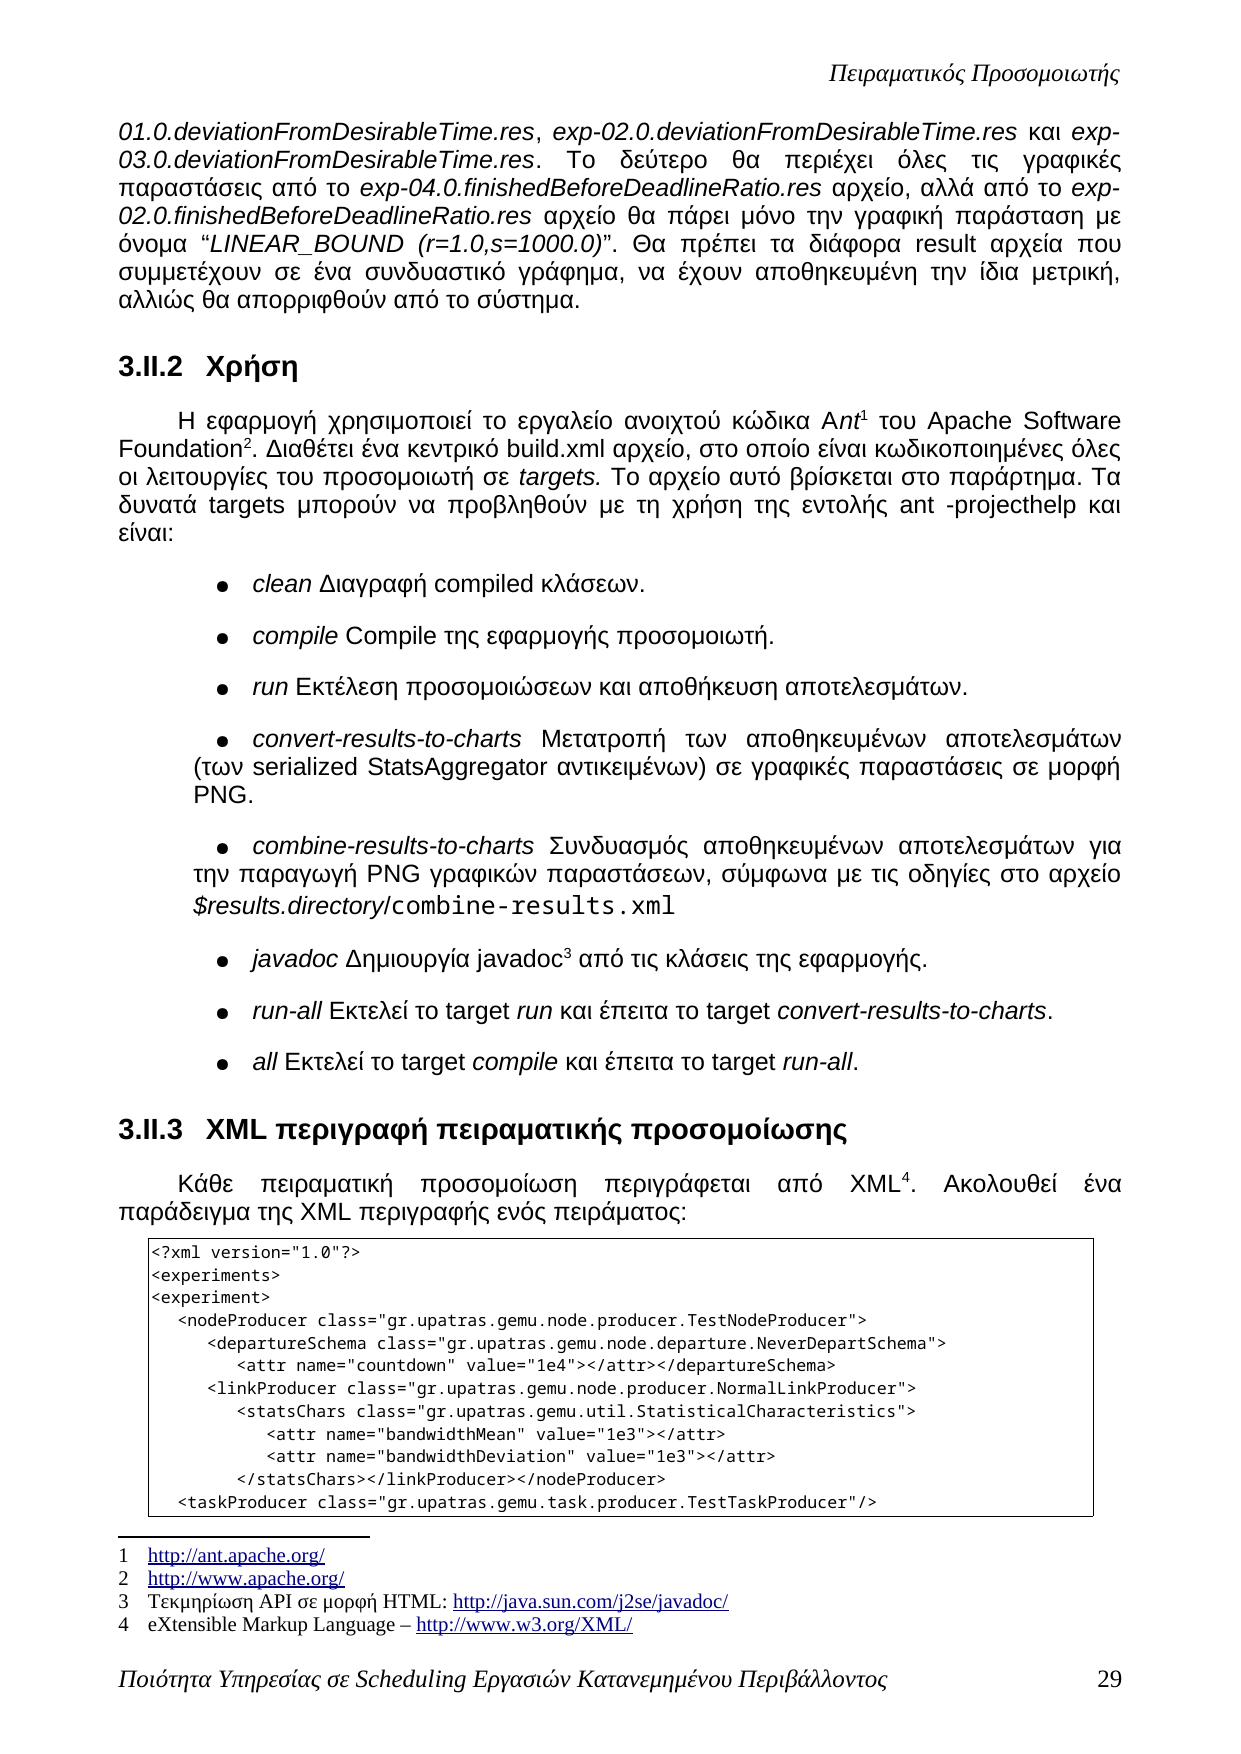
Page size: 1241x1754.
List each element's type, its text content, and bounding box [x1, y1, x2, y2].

text <experiments> [149, 1260, 1093, 1283]
text Κάθε πειραματική προσομοίωση περιγράφεται από XML. Ακολουθεί ένα παράδειγμα της XML περιγραφής ενός πειράματος: [118, 1170, 1122, 1226]
list run-all Εκτελεί το target run και έπειτα το target convert-results-to-charts. [156, 997, 1122, 1025]
text eXtensible Markup Language – http://www.w3.org/XML/ [118, 1613, 1122, 1636]
text Η εφαρμογή χρησιμοποιεί το εργαλείο ανοιχτού κώδικα Ant του Apache Software Foundation. Διαθέτει ένα κεντρικό build.xml αρχείο, στο οποίο είναι κωδικοποιημένες όλες οι λειτουργίες του προσομοιωτή σε targets. Το αρχείο αυτό βρίσκεται στο παράρτημα. Τα δυνατά targets μπορούν να προβληθούν με τη χρήση της εντολής ant -projecthelp και είναι: [118, 407, 1122, 547]
list convert-results-to-charts Μετατροπή των αποθηκευμένων αποτελεσμάτων (των serialized StatsAggregator αντικειμένων) σε γραφικές παραστάσεις σε μορφή PNG. [156, 724, 1122, 808]
text <statsChars class="gr.upatras.gemu.util.StatisticalCharacteristics"> [149, 1396, 1093, 1419]
subtitle Χρήση [118, 350, 1122, 383]
list run Εκτέλεση προσομοιώσεων και αποθήκευση αποτελεσμάτων. [156, 673, 1122, 701]
text </statsChars></linkProducer></nodeProducer> [149, 1464, 1093, 1487]
text <attr name="bandwidthDeviation" value="1e3"></attr> [149, 1442, 1093, 1464]
text <?xml version="1.0"?> [149, 1239, 1093, 1260]
text <departureSchema class="gr.upatras.gemu.node.departure.NeverDepartSchema"> [149, 1328, 1093, 1351]
list combine-results-to-charts Συνδυασμός αποθηκευμένων αποτελεσμάτων για την παραγωγή PNG γραφικών παραστάσεων, σύμφωνα με τις οδηγίες στο αρχείο $results.directory/combine-results.xml [156, 832, 1122, 922]
text http://ant.apache.org/ [118, 1543, 1122, 1567]
subtitle XML περιγραφή πειραματικής προσομοίωσης [118, 1113, 1122, 1146]
text <linkProducer class="gr.upatras.gemu.node.producer.NormalLinkProducer"> [149, 1374, 1093, 1396]
list javadoc Δημιουργία javadoc από τις κλάσεις της εφαρμογής. [156, 945, 1122, 973]
text <nodeProducer class="gr.upatras.gemu.node.producer.TestNodeProducer"> [149, 1306, 1093, 1328]
text http://www.apache.org/ [118, 1567, 1122, 1590]
text 01.0.deviationFromDesirableTime.res, exp-02.0.deviationFromDesirableTime.res και exp-03.0.deviationFromDesirableTime.res. Το δεύτερο θα περιέχει όλες τις γραφικές παραστάσεις από το exp-04.0.finishedBeforeDeadlineRatio.res αρχείο, αλλά από το exp-02.0.finishedBeforeDeadlineRatio.res αρχείο θα πάρει μόνο την γραφική παράσταση με όνομα “LINEAR_BOUND (r=1.0,s=1000.0)”. Θα πρέπει τα διάφορα result αρχεία που συμμετέχουν σε ένα συνδυαστικό γράφημα, να έχουν αποθηκευμένη την ίδια μετρική, αλλιώς θα απορριφθούν από το σύστημα. [118, 118, 1122, 313]
list clean Διαγραφή compiled κλάσεων. [156, 570, 1122, 598]
list Τεκμηρίωση API σε μορφή HTML: http://java.sun.com/j2se/javadoc/ [118, 1590, 1122, 1613]
text <attr name="bandwidthMean" value="1e3"></attr> [149, 1419, 1093, 1442]
text <taskProducer class="gr.upatras.gemu.task.producer.TestTaskProducer"/> [149, 1487, 1093, 1516]
list all Εκτελεί το target compile και έπειτα το target run-all. [156, 1048, 1122, 1076]
text <attr name="countdown" value="1e4"></attr></departureSchema> [149, 1351, 1093, 1374]
list compile Compile της εφαρμογής προσομοιωτή. [156, 622, 1122, 649]
text <experiment> [149, 1283, 1093, 1306]
